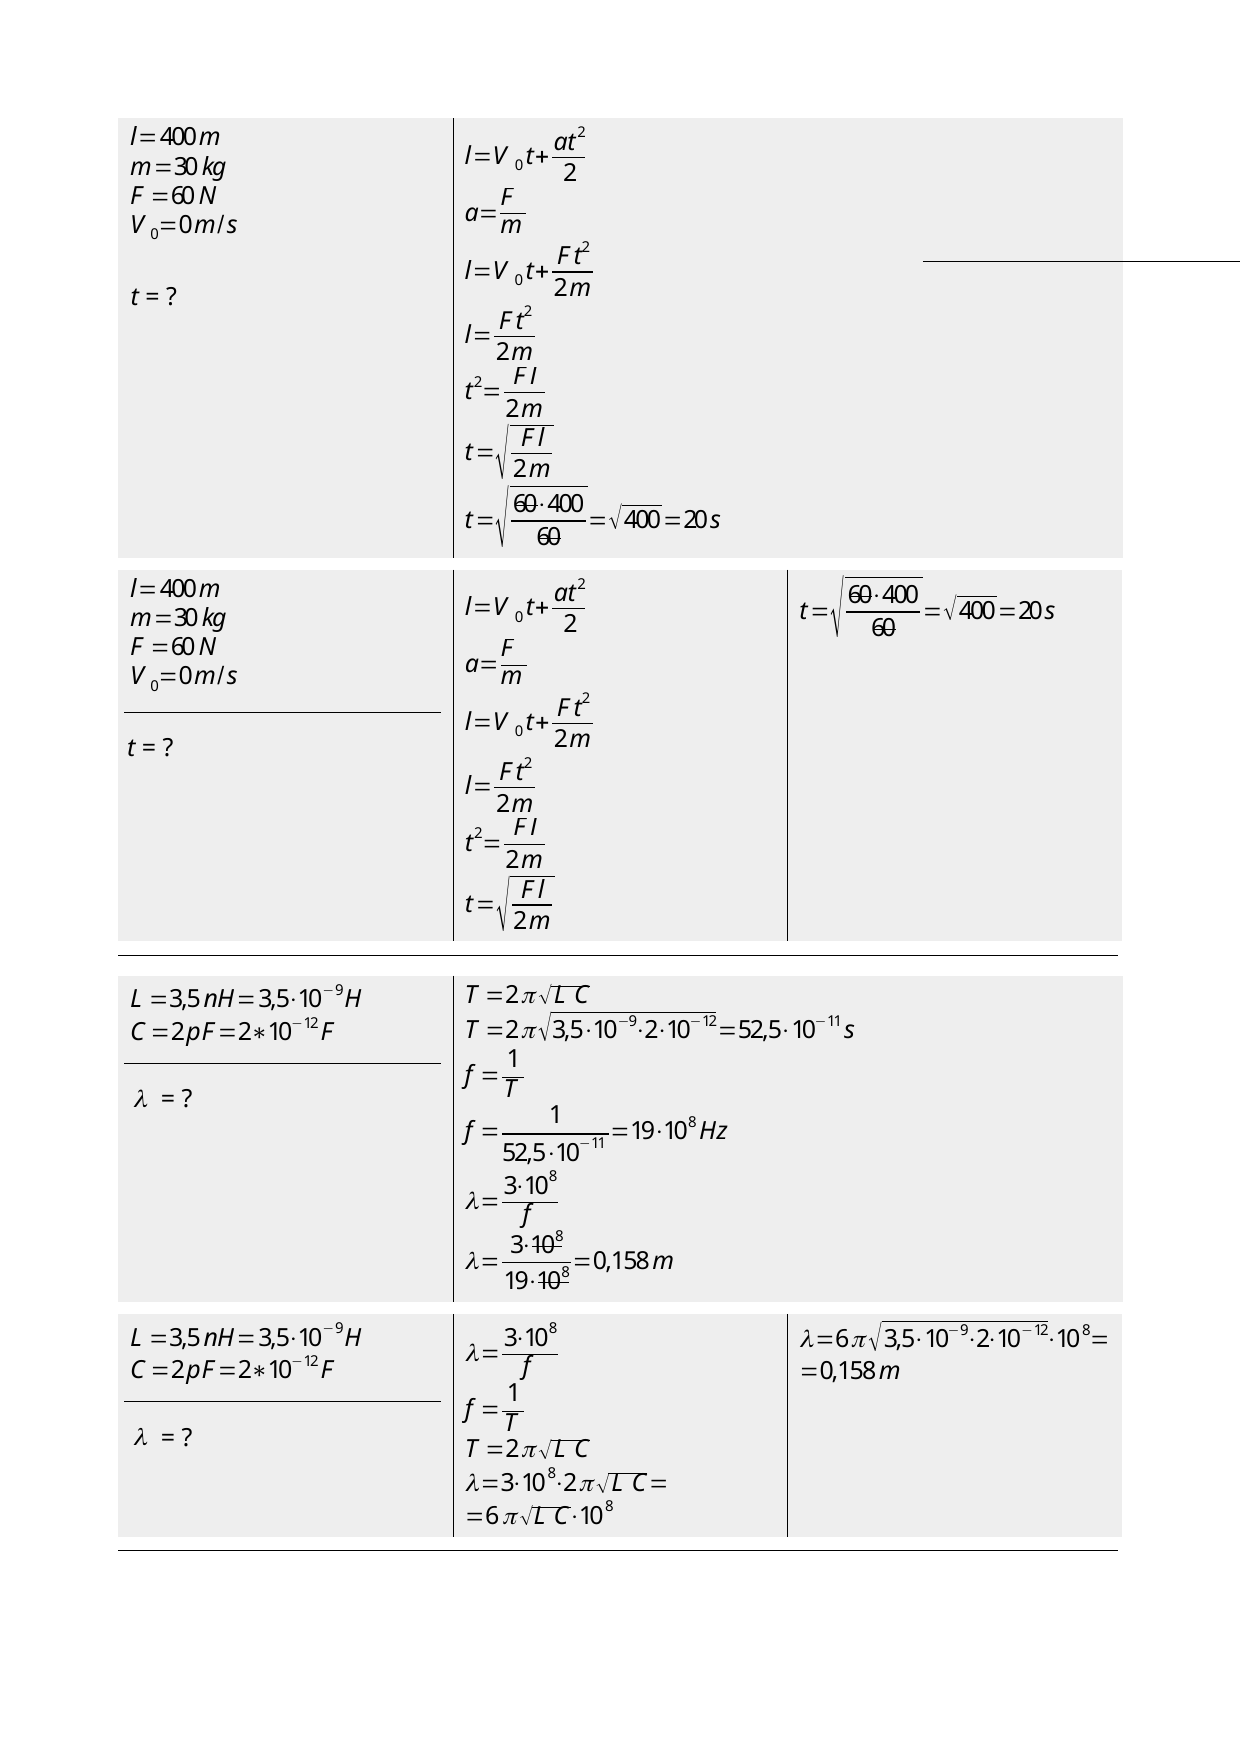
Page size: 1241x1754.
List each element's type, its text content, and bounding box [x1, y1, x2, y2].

table_header [454, 1314, 787, 1537]
table_header t = ? [118, 118, 453, 558]
table_header [788, 570, 1122, 941]
table_header = ? [118, 1314, 453, 1537]
table_header [454, 976, 1123, 1302]
table_header = ? [118, 976, 453, 1302]
table_header [788, 1314, 1122, 1537]
table_header [454, 118, 1123, 558]
table_header [454, 570, 787, 941]
table_header t = ? [118, 570, 453, 941]
